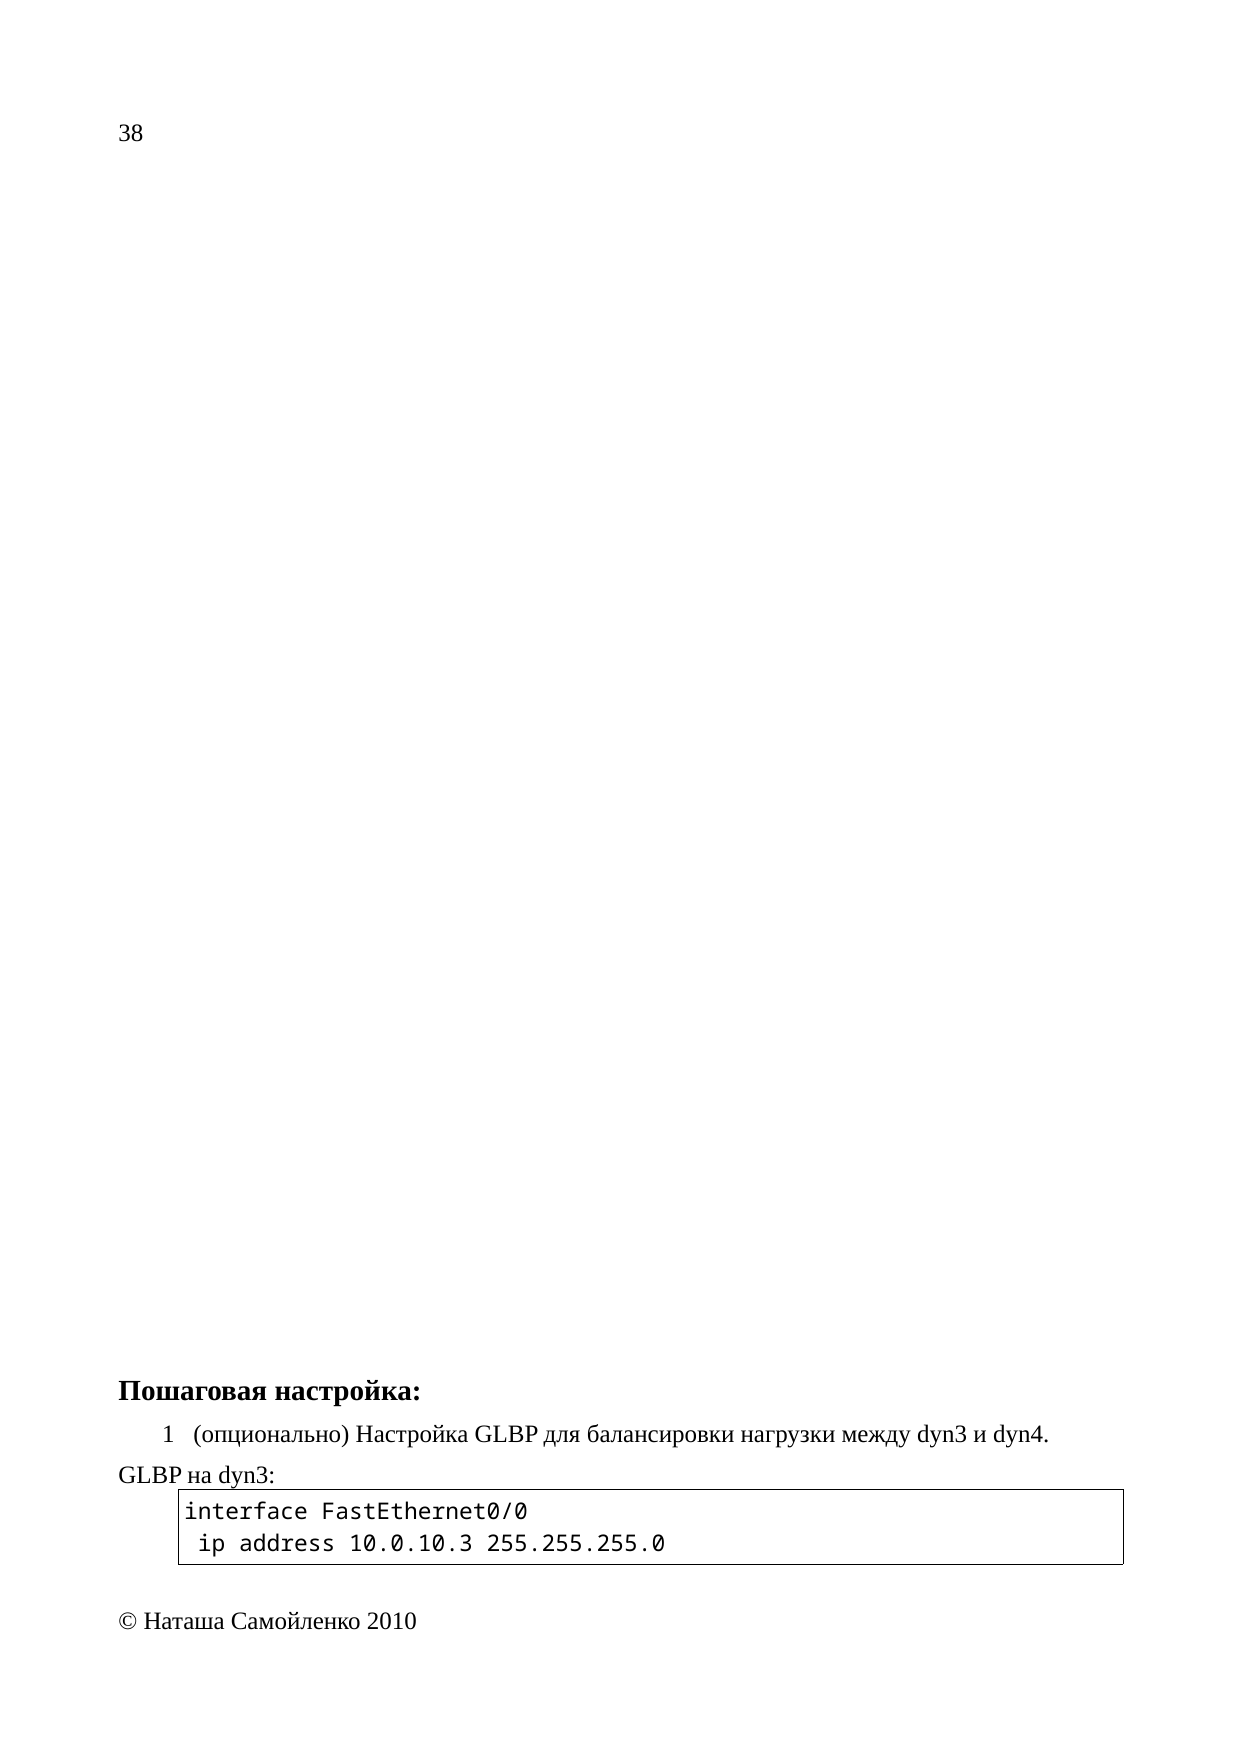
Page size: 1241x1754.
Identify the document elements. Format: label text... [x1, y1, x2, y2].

text GLBP на dyn3: [118, 1461, 1122, 1489]
text Пошаговая настройка: [118, 1373, 1122, 1407]
table_header interface FastEthernet0/0 ip address 10.0.10.3 255.255.255.0 [179, 1490, 1123, 1563]
list (опционально) Настройка GLBP для балансировки нагрузки между dyn3 и dyn4. [156, 1419, 1122, 1448]
